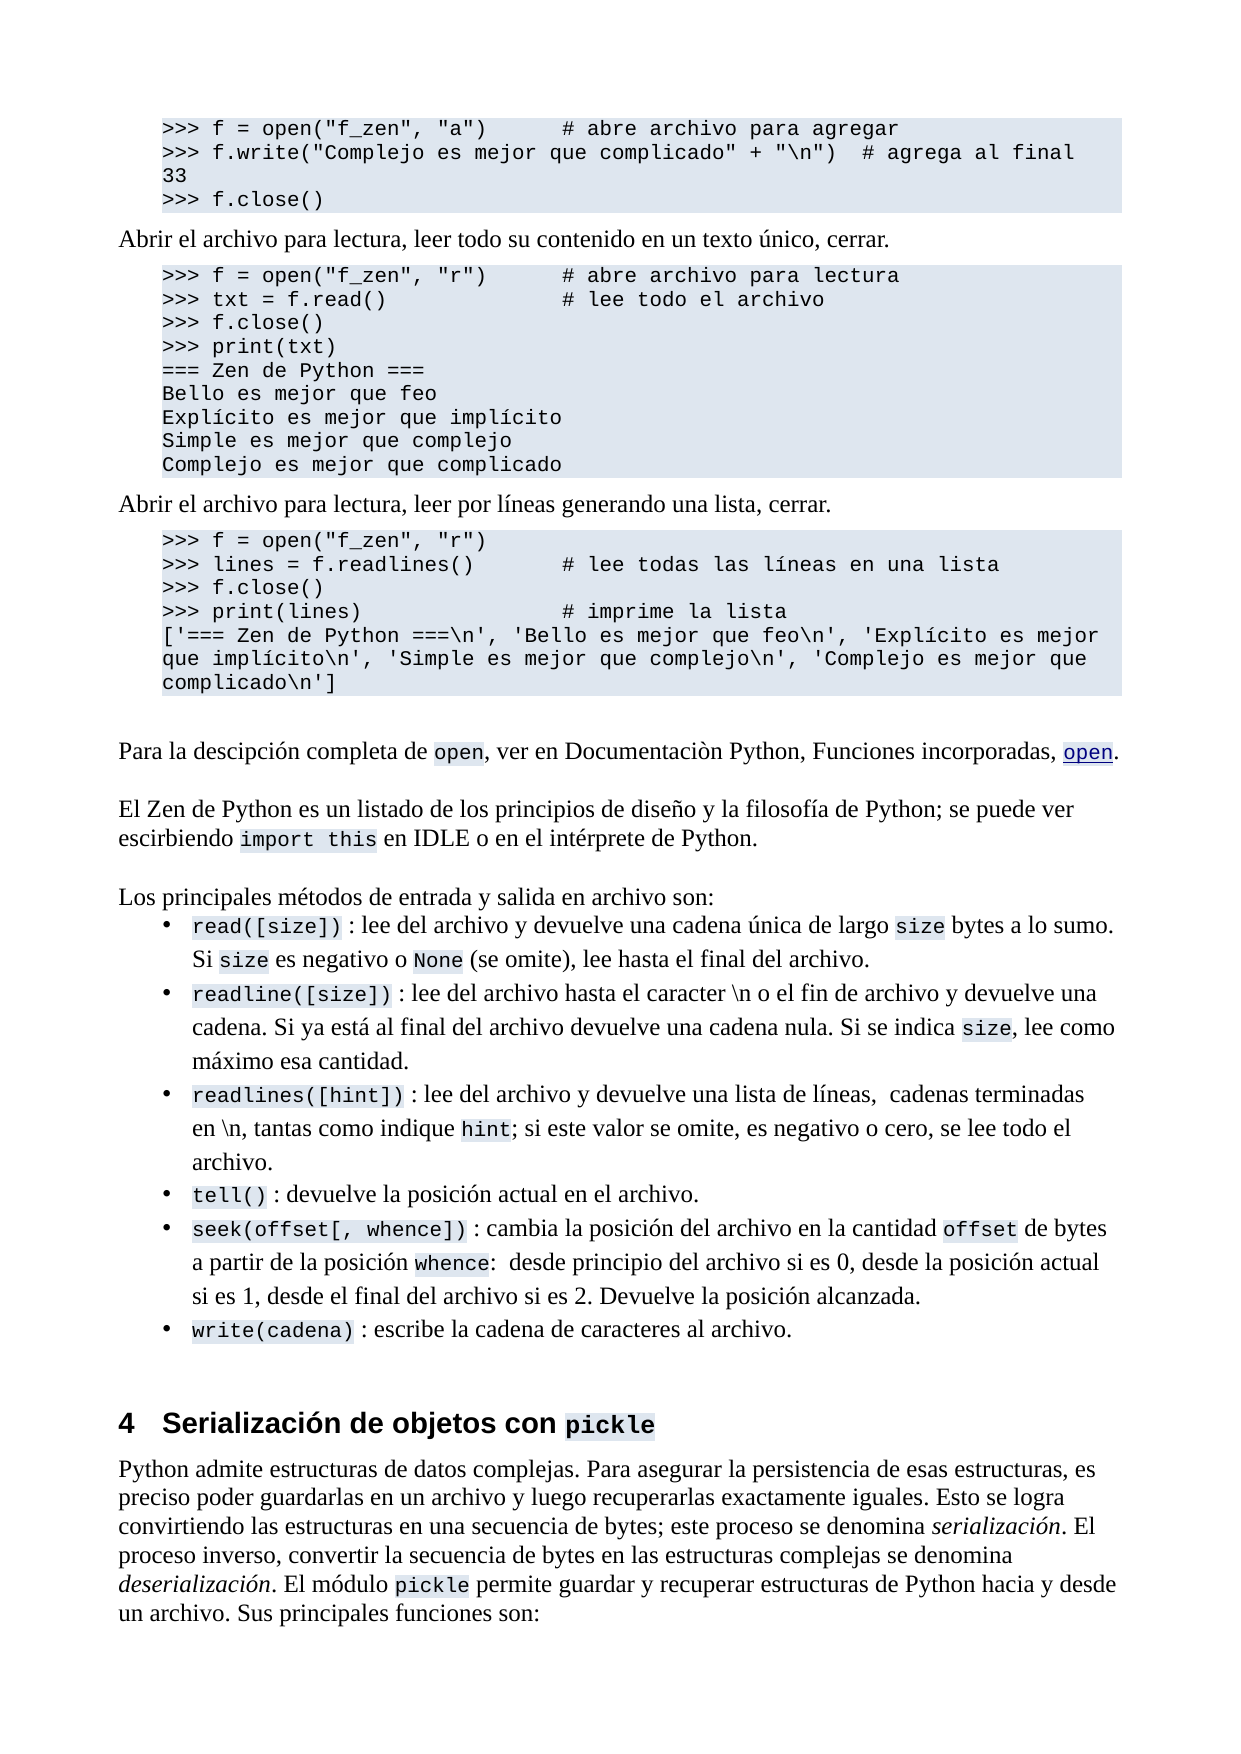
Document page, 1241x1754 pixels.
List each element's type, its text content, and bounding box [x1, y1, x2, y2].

text 33 [162, 165, 1122, 189]
list readline([size]) : lee del archivo hasta el caracter \n o el fin de archivo y devuelve una cadena. Si ya está al final del archivo devuelve una cadena nula. Si se indica size, lee como máximo esa cantidad. [162, 978, 1122, 1074]
list tell() : devuelve la posición actual en el archivo. [162, 1179, 1122, 1209]
text >>> f.write("Complejo es mejor que complicado" + "\n") # agrega al final [162, 142, 1122, 165]
list readlines([hint]) : lee del archivo y devuelve una lista de líneas, cadenas terminadas en \n, tantas como indique hint; si este valor se omite, es negativo o cero, se lee todo el archivo. [162, 1079, 1122, 1175]
text Abrir el archivo para lectura, leer todo su contenido en un texto único, cerrar. [118, 224, 1122, 253]
text ['=== Zen de Python ===\n', 'Bello es mejor que feo\n', 'Explícito es mejor que implícito\n', 'Simple es mejor que complejo\n', 'Complejo es mejor que complicado\n'] [162, 625, 1122, 696]
list read([size]) : lee del archivo y devuelve una cadena única de largo size bytes a lo sumo. Si size es negativo o None (se omite), lee hasta el final del archivo. [162, 910, 1122, 974]
text Complejo es mejor que complicado [162, 454, 1122, 478]
text >>> f.close() [162, 189, 1122, 213]
text El Zen de Python es un listado de los principios de diseño y la filosofía de Python; se puede ver escirbiendo import this en IDLE o en el intérprete de Python. [118, 794, 1122, 853]
list seek(offset[, whence]) : cambia la posición del archivo en la cantidad offset de bytes a partir de la posición whence: desde principio del archivo si es 0, desde la posición actual si es 1, desde el final del archivo si es 2. Devuelve la posición alcanzada. [162, 1213, 1122, 1310]
text Para la descipción completa de open, ver en Documentaciòn Python, Funciones incorporadas, open. [118, 736, 1122, 766]
text >>> print(lines) # imprime la lista [162, 601, 1122, 625]
subtitle Serialización de objetos con pickle [118, 1406, 1122, 1441]
text Python admite estructuras de datos complejas. Para asegurar la persistencia de esas estructuras, es preciso poder guardarlas en un archivo y luego recuperarlas exactamente iguales. Esto se logra convirtiendo las estructuras en una secuencia de bytes; este proceso se denomina serialización. El proceso inverso, convertir la secuencia de bytes en las estructuras complejas se denomina deserialización. El módulo pickle permite guardar y recuperar estructuras de Python hacia y desde un archivo. Sus principales funciones son: [118, 1454, 1122, 1627]
text >>> f = open("f_zen", "r") # abre archivo para lectura [162, 265, 1122, 289]
text Bello es mejor que feo [162, 383, 1122, 407]
text >>> txt = f.read() # lee todo el archivo [162, 289, 1122, 312]
text Los principales métodos de entrada y salida en archivo son: [118, 882, 1122, 910]
text >>> lines = f.readlines() # lee todas las líneas en una lista [162, 554, 1122, 577]
text === Zen de Python === [162, 359, 1122, 383]
list write(cadena) : escribe la cadena de caracteres al archivo. [162, 1314, 1122, 1344]
text >>> f = open("f_zen", "r") [162, 530, 1122, 554]
text >>> f.close() [162, 312, 1122, 336]
text >>> f.close() [162, 577, 1122, 601]
text Simple es mejor que complejo [162, 431, 1122, 454]
text Abrir el archivo para lectura, leer por líneas generando una lista, cerrar. [118, 489, 1122, 518]
text >>> print(txt) [162, 336, 1122, 359]
text >>> f = open("f_zen", "a") # abre archivo para agregar [162, 118, 1122, 142]
text Explícito es mejor que implícito [162, 407, 1122, 431]
